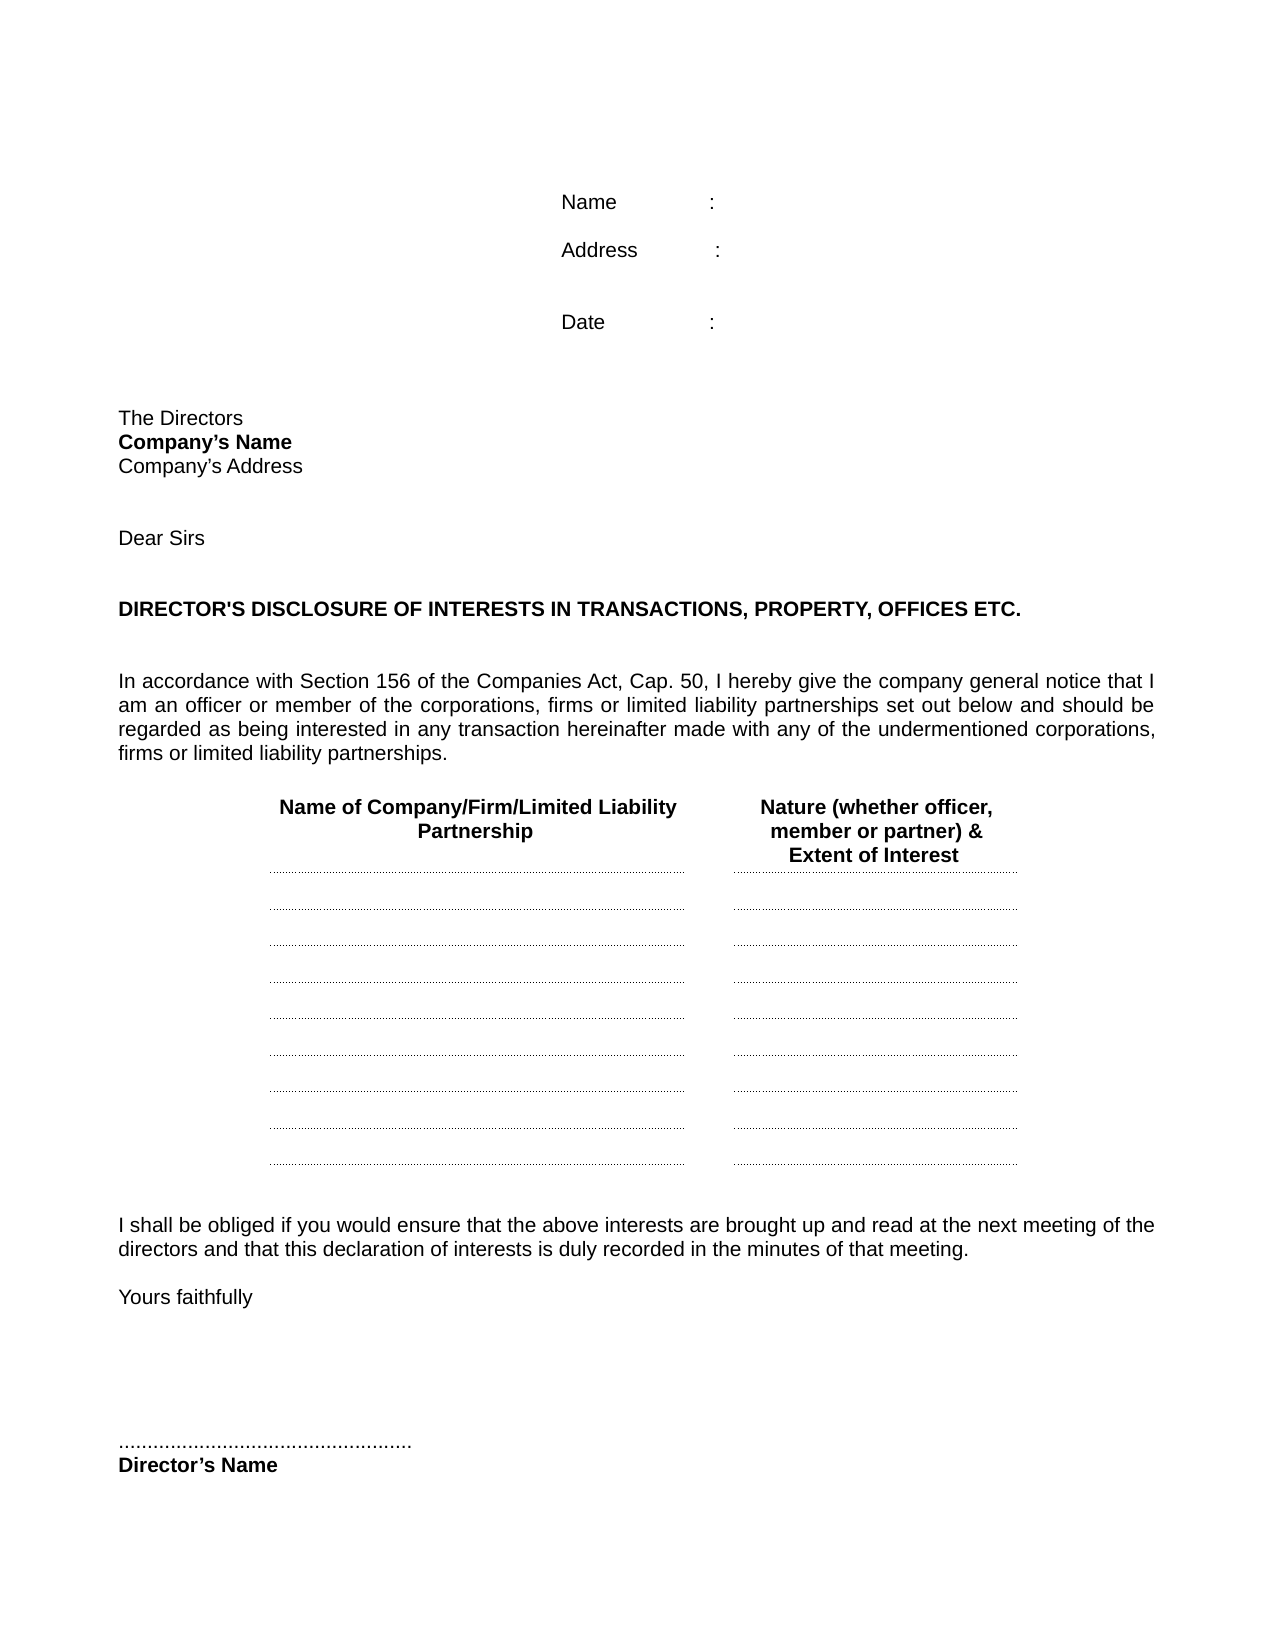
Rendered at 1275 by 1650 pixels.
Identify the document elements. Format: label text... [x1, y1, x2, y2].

text The Directors [118, 406, 1157, 429]
table_cell [734, 1128, 1019, 1164]
text ................................................... [118, 1428, 1157, 1452]
table_cell [686, 872, 734, 909]
table_cell [734, 1091, 1019, 1127]
text Dear Sirs [118, 525, 1157, 549]
text Company’s Name <o.name> [118, 429, 1157, 453]
table_cell [270, 982, 686, 1018]
table_cell [686, 1091, 734, 1127]
text Address : <get_partner_full_address(o.id)> [118, 238, 1157, 262]
table_header [686, 789, 734, 872]
text Date : <get_datenow()> [118, 310, 1157, 334]
text DIRECTOR'S DISCLOSURE OF INTERESTS IN TRANSACTIONS, PROPERTY, OFFICES ETC. [118, 597, 1157, 621]
table_cell [270, 872, 686, 909]
table_cell [734, 982, 1019, 1018]
table_cell [686, 1018, 734, 1054]
table_cell [270, 1055, 686, 1091]
table_cell [734, 872, 1019, 909]
text I shall be obliged if you would ensure that the above interests are brought up and read at the next meeting of the directors and that this declaration of interests is duly recorded in the minutes of that meeting. [118, 1213, 1157, 1261]
text Yours faithfully [118, 1285, 1157, 1309]
table_cell [734, 1055, 1019, 1091]
table_cell [270, 945, 686, 982]
table_cell [734, 1018, 1019, 1054]
table_cell [270, 909, 686, 945]
table_header Nature (whether officer, member or partner) & Extent of Interest [734, 789, 1019, 872]
text In accordance with Section 156 of the Companies Act, Cap. 50, I hereby give the company general notice that I am an officer or member of the corporations, firms or limited liability partnerships set out below and should be regarded as being interested in any transaction hereinafter made with any of the undermentioned corporations, firms or limited liability partnerships. [118, 669, 1157, 765]
table_cell [734, 909, 1019, 945]
table_cell [734, 945, 1019, 982]
table_cell [270, 1128, 686, 1164]
table_cell [270, 1091, 686, 1127]
table_cell [270, 1018, 686, 1054]
table_cell [686, 982, 734, 1018]
table_cell [686, 945, 734, 982]
text Company’s Address <o.street> <o.street2> <o.country_id and o.country_id.name or ''> <o.zip> [118, 453, 1157, 477]
table_cell [686, 1055, 734, 1091]
text Director’s Name <get_director1(o.id)['name']> [118, 1452, 1157, 1476]
table_header Name of Company/Firm/Limited Liability Partnership [270, 789, 686, 872]
table_cell [686, 1128, 734, 1164]
table_cell [686, 909, 734, 945]
text Name : <get_chairman(o.id)> [118, 190, 1157, 214]
